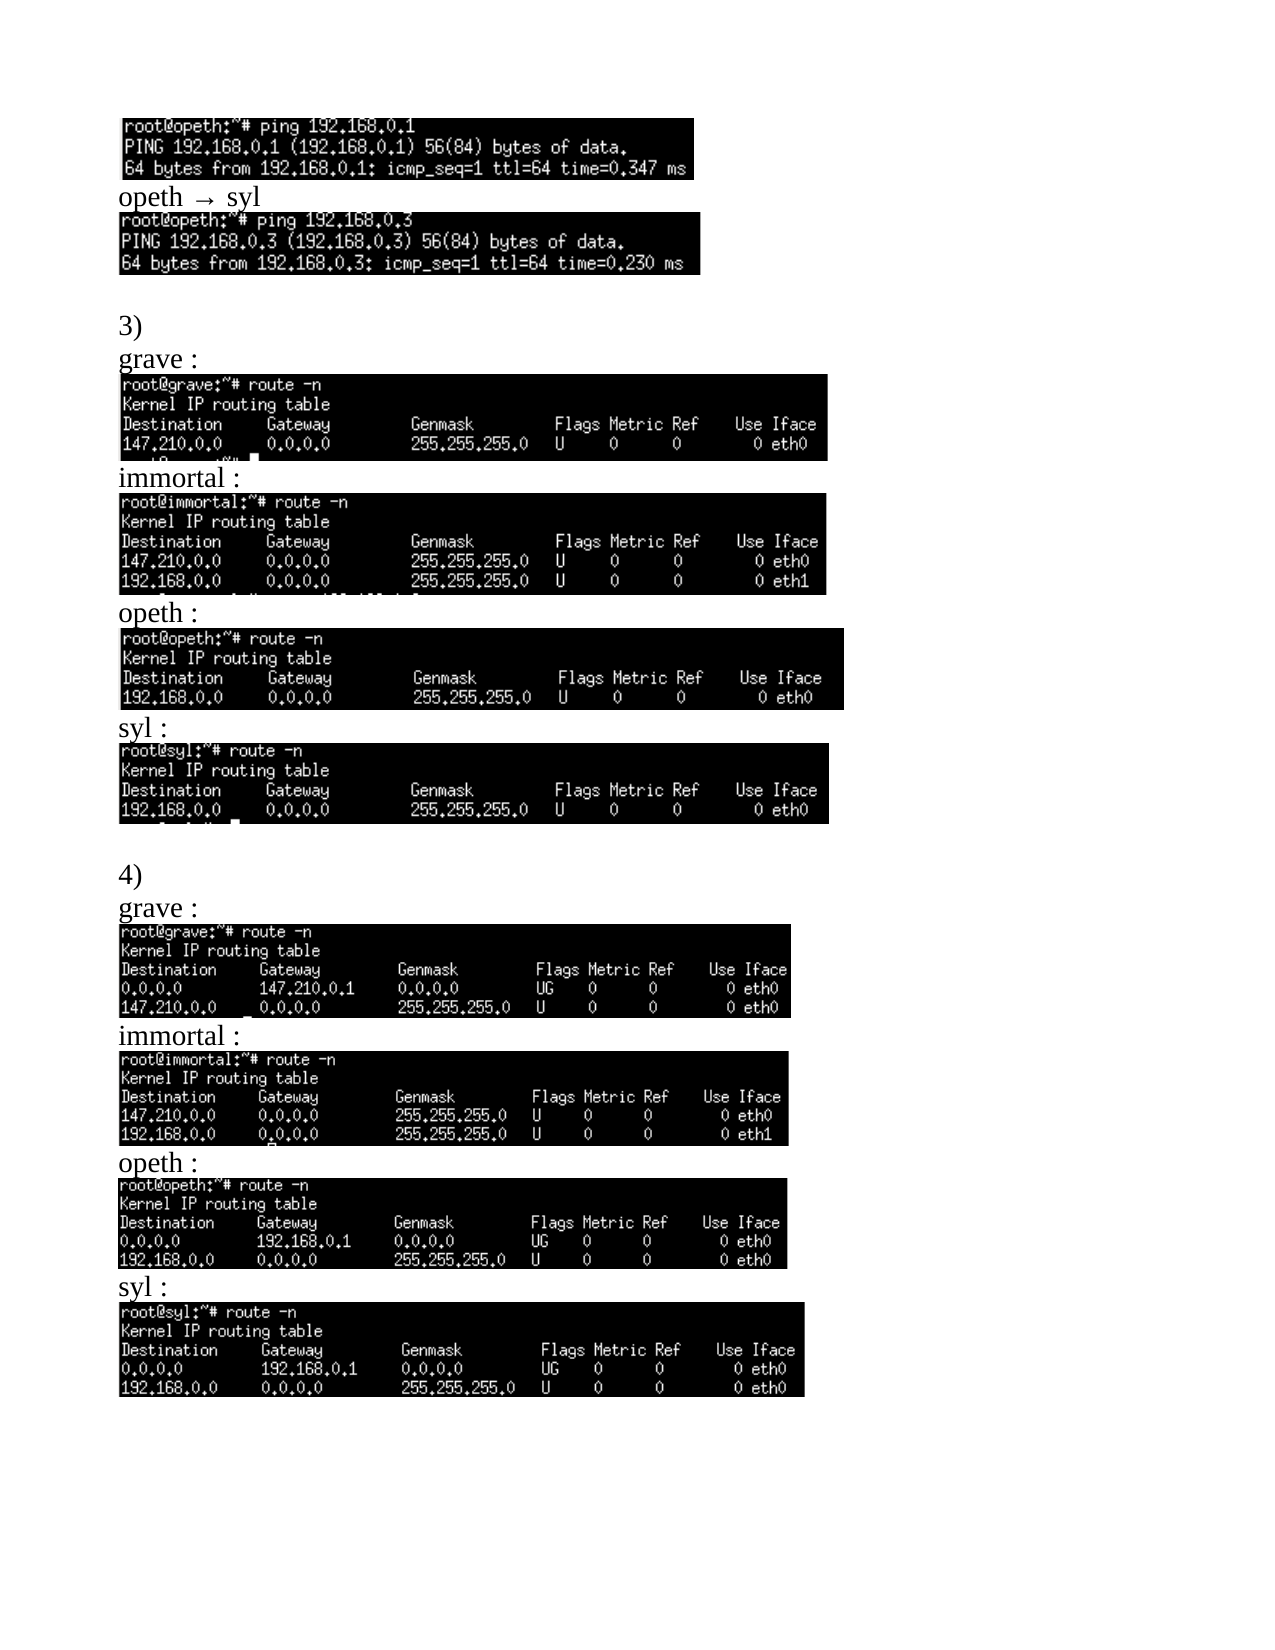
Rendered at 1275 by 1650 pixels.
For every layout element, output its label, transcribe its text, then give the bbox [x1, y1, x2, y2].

text opeth : [118, 595, 1157, 628]
text syl : [118, 710, 1157, 743]
text syl : [118, 1269, 1157, 1302]
text grave : [118, 891, 1157, 924]
picture [118, 493, 827, 595]
text immortal : [118, 460, 1157, 494]
picture [118, 628, 844, 710]
text immortal : [118, 1018, 1157, 1051]
picture [118, 374, 828, 461]
text grave : [118, 341, 1157, 375]
text 3) [118, 308, 1157, 341]
text opeth → syl [118, 179, 1157, 213]
picture [118, 1178, 788, 1269]
picture [118, 743, 829, 824]
picture [118, 924, 791, 1018]
picture [118, 1051, 789, 1146]
picture [118, 212, 701, 275]
picture [118, 118, 694, 180]
picture [118, 1302, 805, 1397]
text opeth : [118, 1145, 1157, 1179]
text 4) [118, 857, 1157, 891]
